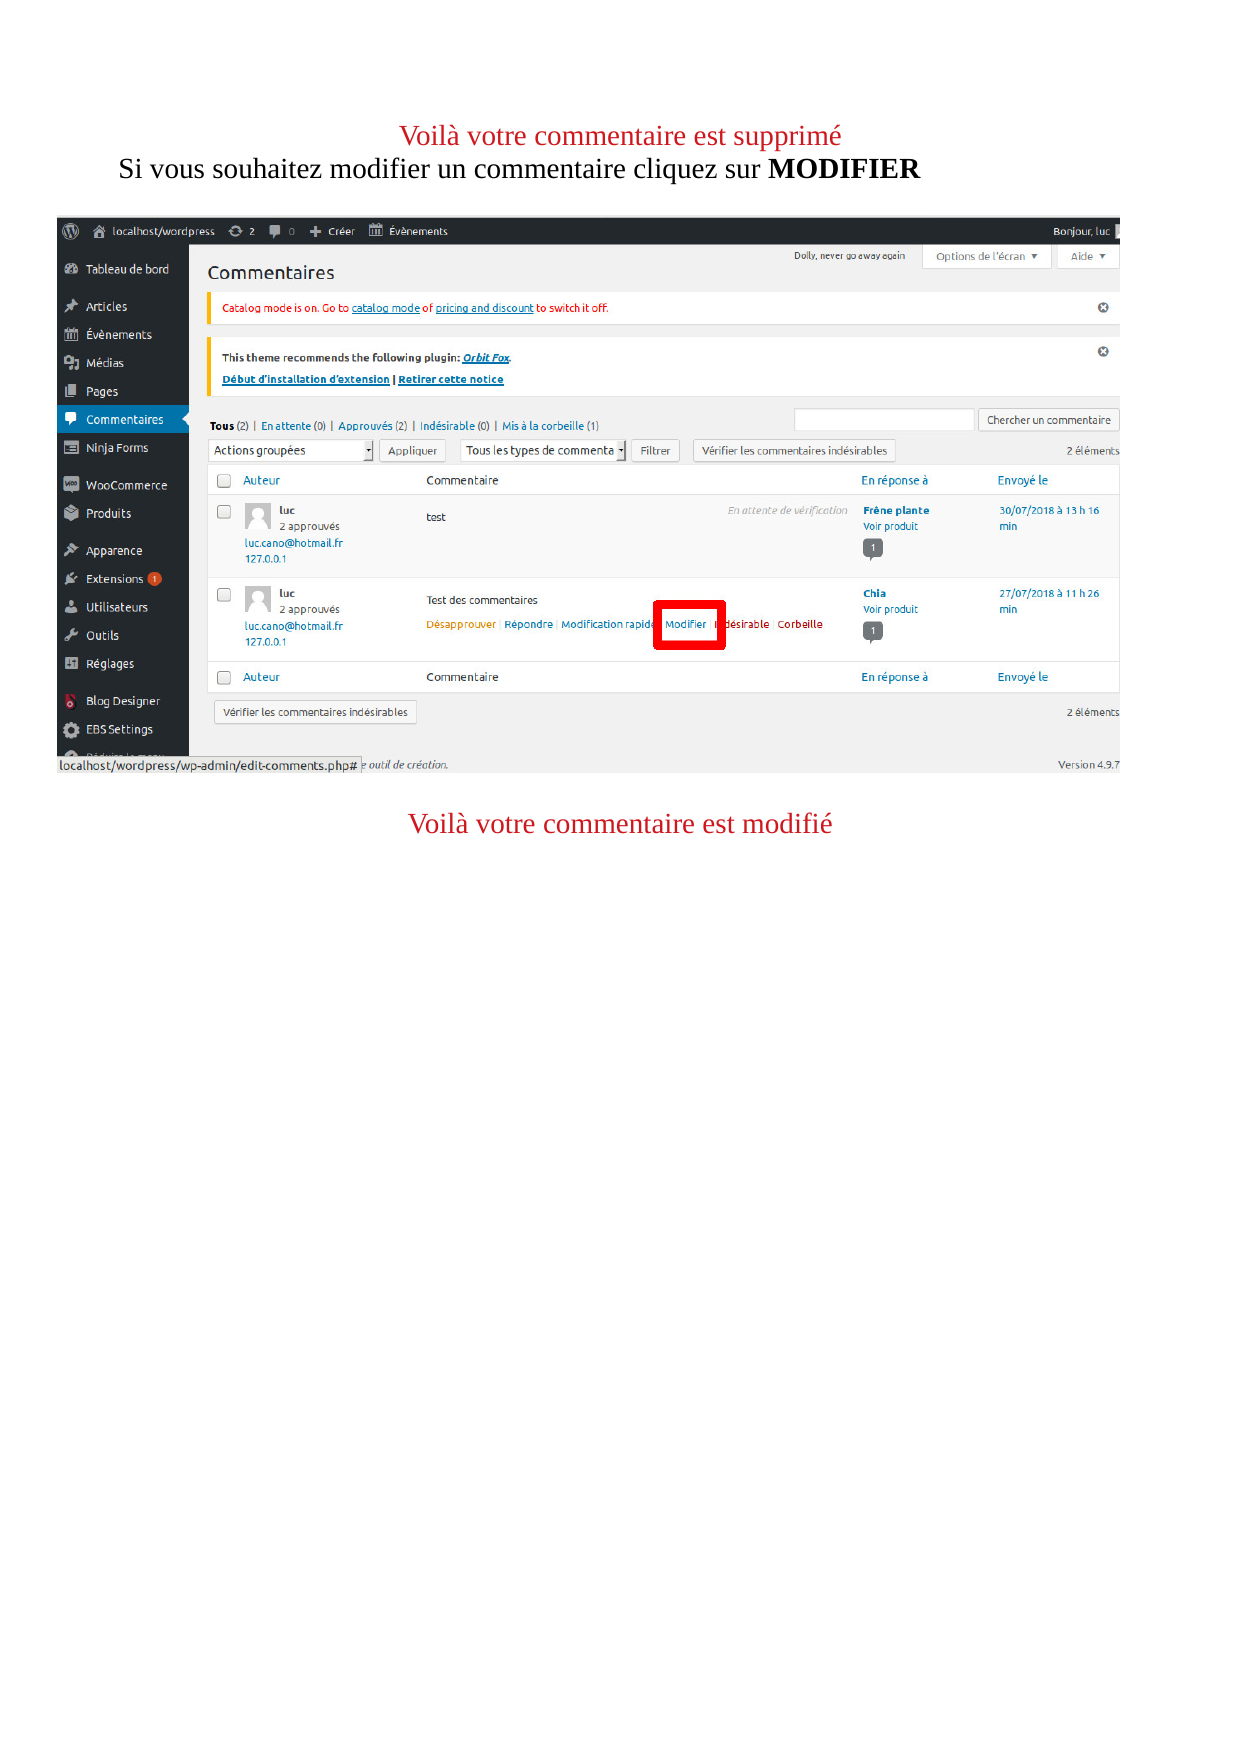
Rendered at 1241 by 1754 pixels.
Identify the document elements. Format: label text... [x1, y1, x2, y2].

picture [36, 215, 1120, 773]
text Si vous souhaitez modifier un commentaire cliquez sur MODIFIER [118, 152, 1122, 185]
text Voilà votre commentaire est supprimé [118, 118, 1122, 152]
text Voilà votre commentaire est modifié [118, 806, 1122, 839]
